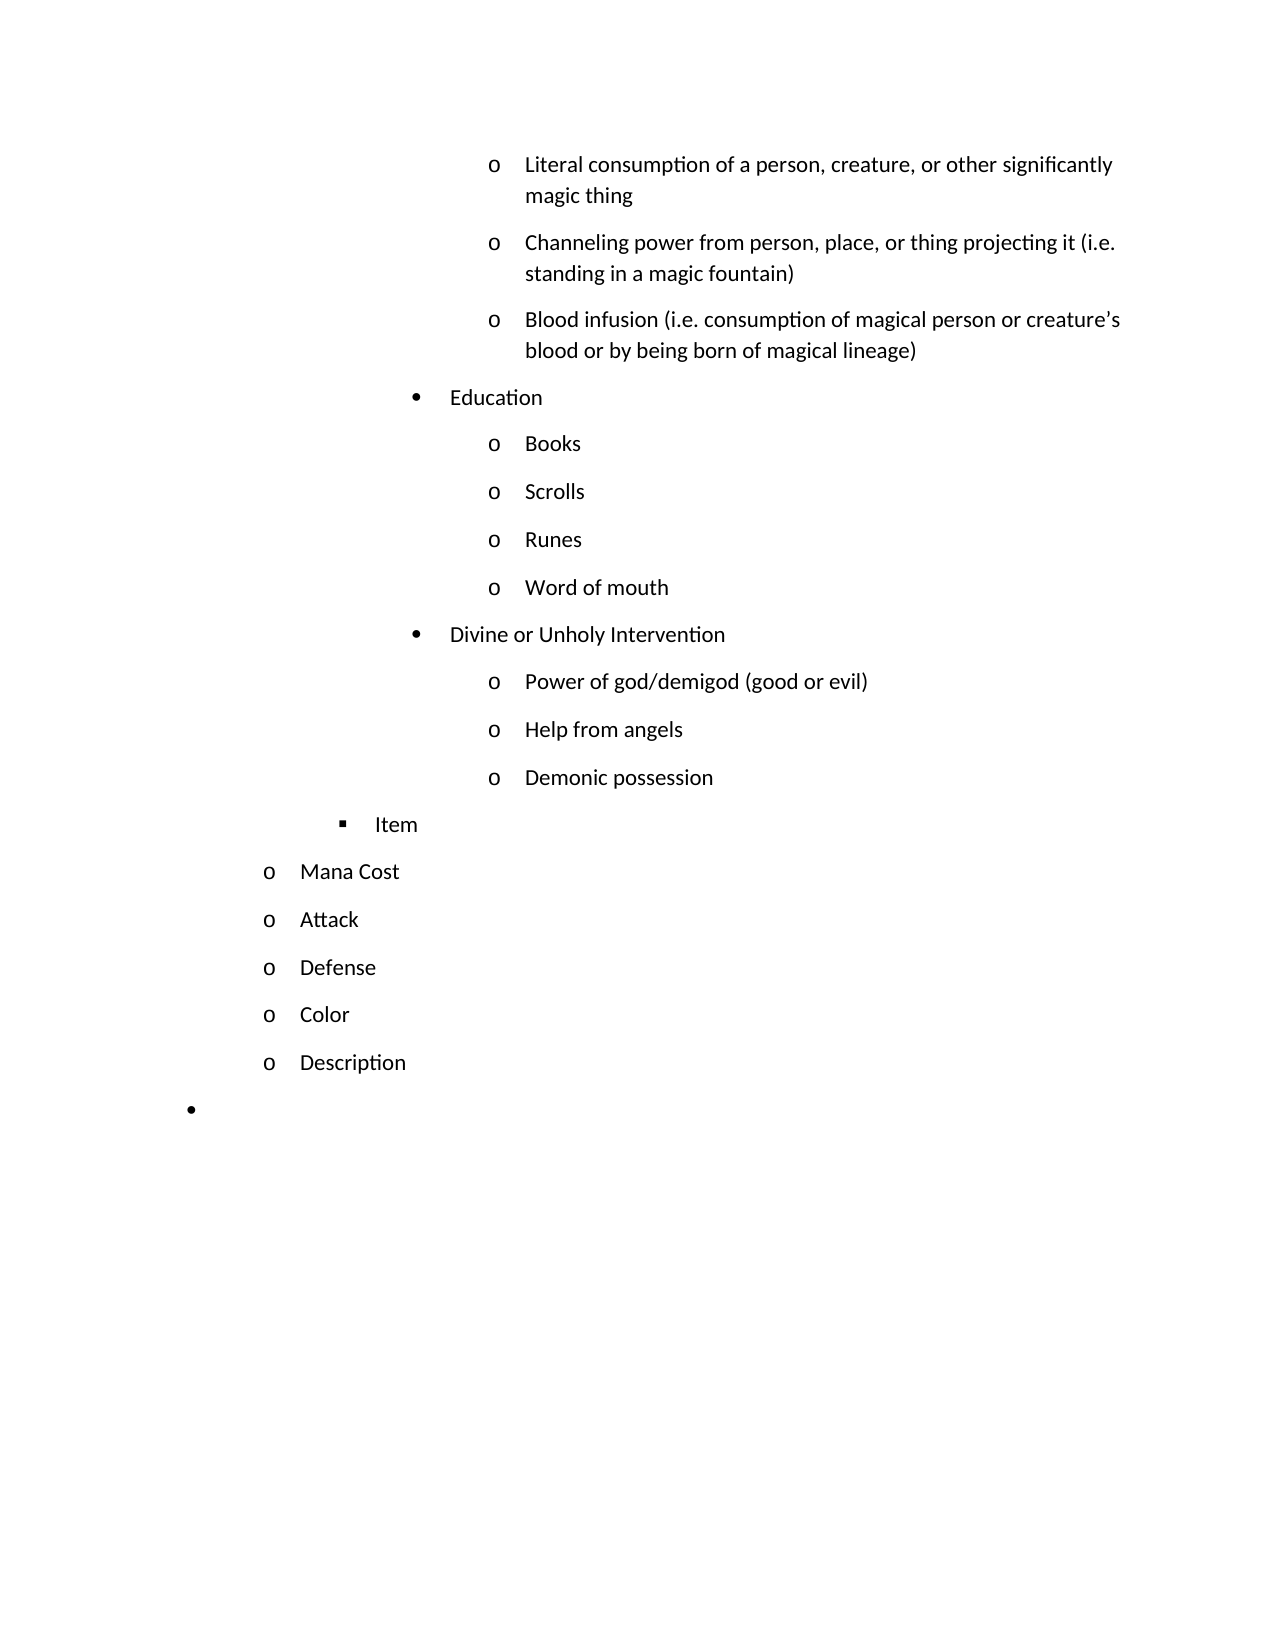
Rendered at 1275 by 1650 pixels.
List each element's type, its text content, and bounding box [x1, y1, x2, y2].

list Literal consumption of a person, creature, or other significantly magic thing [487, 150, 1125, 209]
list Blood infusion (i.e. consumption of magical person or creature’s blood or by being born of magical lineage) [487, 305, 1125, 364]
list Item [337, 811, 1125, 839]
list Defense [262, 953, 1125, 982]
list Runes [487, 525, 1125, 554]
list Demonic possession [487, 763, 1125, 792]
list Channeling power from person, place, or thing projecting it (i.e. standing in a magic fountain) [487, 228, 1125, 287]
list Word of mouth [487, 573, 1125, 602]
list Power of god/demigod (good or evil) [487, 667, 1125, 696]
list Help from angels [487, 715, 1125, 744]
list Divine or Unholy Intervention [412, 621, 1125, 649]
list Scrolls [487, 477, 1125, 506]
list Mana Cost [262, 857, 1125, 886]
list Books [487, 429, 1125, 458]
list Education [412, 383, 1125, 411]
list Attack [262, 905, 1125, 934]
list Description [262, 1048, 1125, 1078]
list Color [262, 1001, 1125, 1030]
